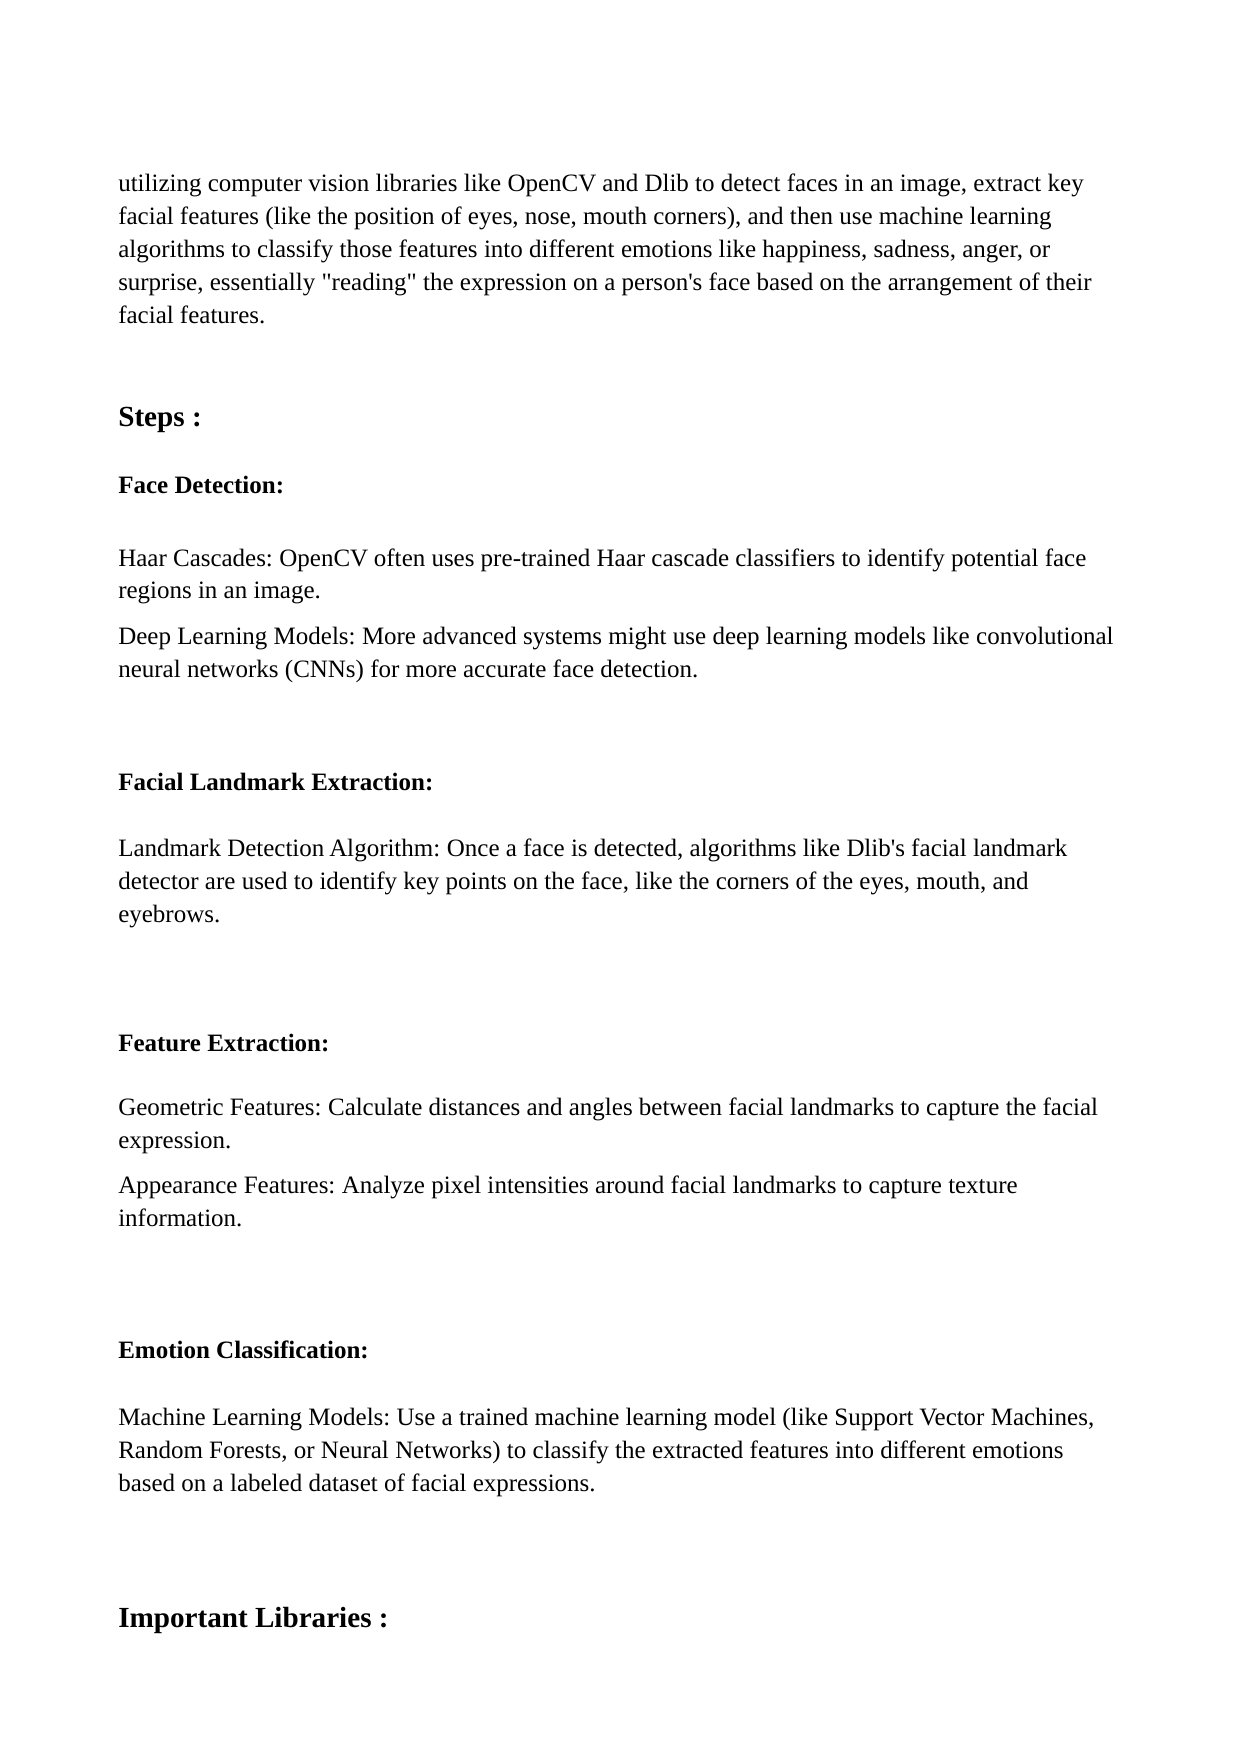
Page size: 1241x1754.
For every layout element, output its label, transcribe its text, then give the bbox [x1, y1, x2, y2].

text utilizing computer vision libraries like OpenCV and Dlib to detect faces in an image, extract key facial features (like the position of eyes, nose, mouth corners), and then use machine learning algorithms to classify those features into different emotions like happiness, sadness, anger, or surprise, essentially "reading" the expression on a person's face based on the arrangement of their facial features. [118, 168, 1122, 328]
list Landmark Detection Algorithm: Once a face is detected, algorithms like Dlib's facial landmark detector are used to identify key points on the face, like the corners of the eyes, mouth, and eyebrows. [118, 833, 1122, 928]
text Face Detection: [118, 470, 1122, 499]
text Important Libraries : [118, 1600, 1122, 1633]
list Emotion Classification: [118, 1336, 1122, 1364]
text Facial Landmark Extraction: [118, 767, 1122, 796]
text Steps : [118, 399, 1122, 432]
list Haar Cascades: OpenCV often uses pre-trained Haar cascade classifiers to identify potential face regions in an image. [118, 543, 1122, 604]
list Deep Learning Models: More advanced systems might use deep learning models like convolutional neural networks (CNNs) for more accurate face detection. [118, 621, 1122, 683]
list Machine Learning Models: Use a trained machine learning model (like Support Vector Machines, Random Forests, or Neural Networks) to classify the extracted features into different emotions based on a labeled dataset of facial expressions. [118, 1402, 1122, 1496]
text Feature Extraction: [118, 1028, 1122, 1056]
list Geometric Features: Calculate distances and angles between facial landmarks to capture the facial expression. [118, 1092, 1122, 1154]
list Appearance Features: Analyze pixel intensities around facial landmarks to capture texture information. [118, 1171, 1122, 1232]
